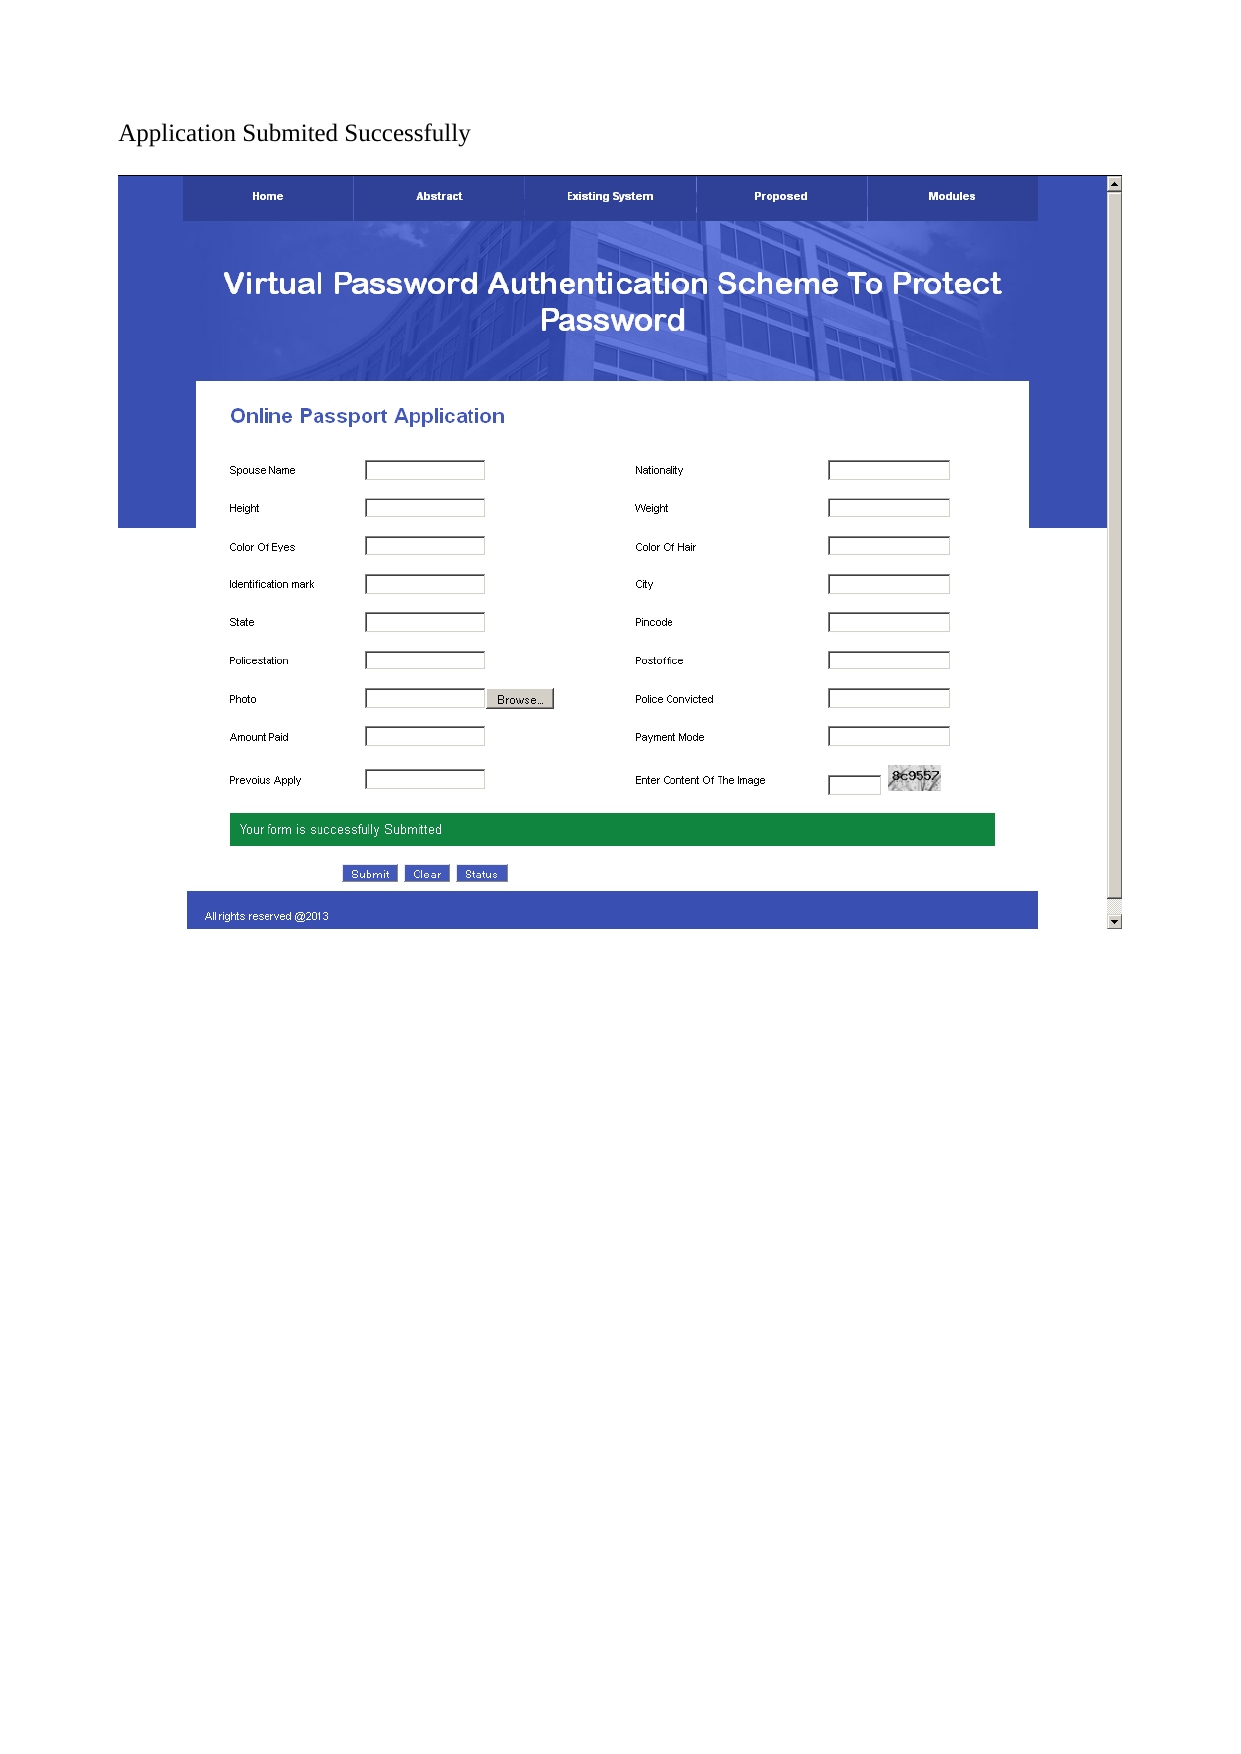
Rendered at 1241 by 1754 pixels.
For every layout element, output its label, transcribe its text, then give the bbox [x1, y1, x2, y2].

text Application Submited Successfully [118, 118, 1122, 175]
picture [118, 175, 1122, 929]
